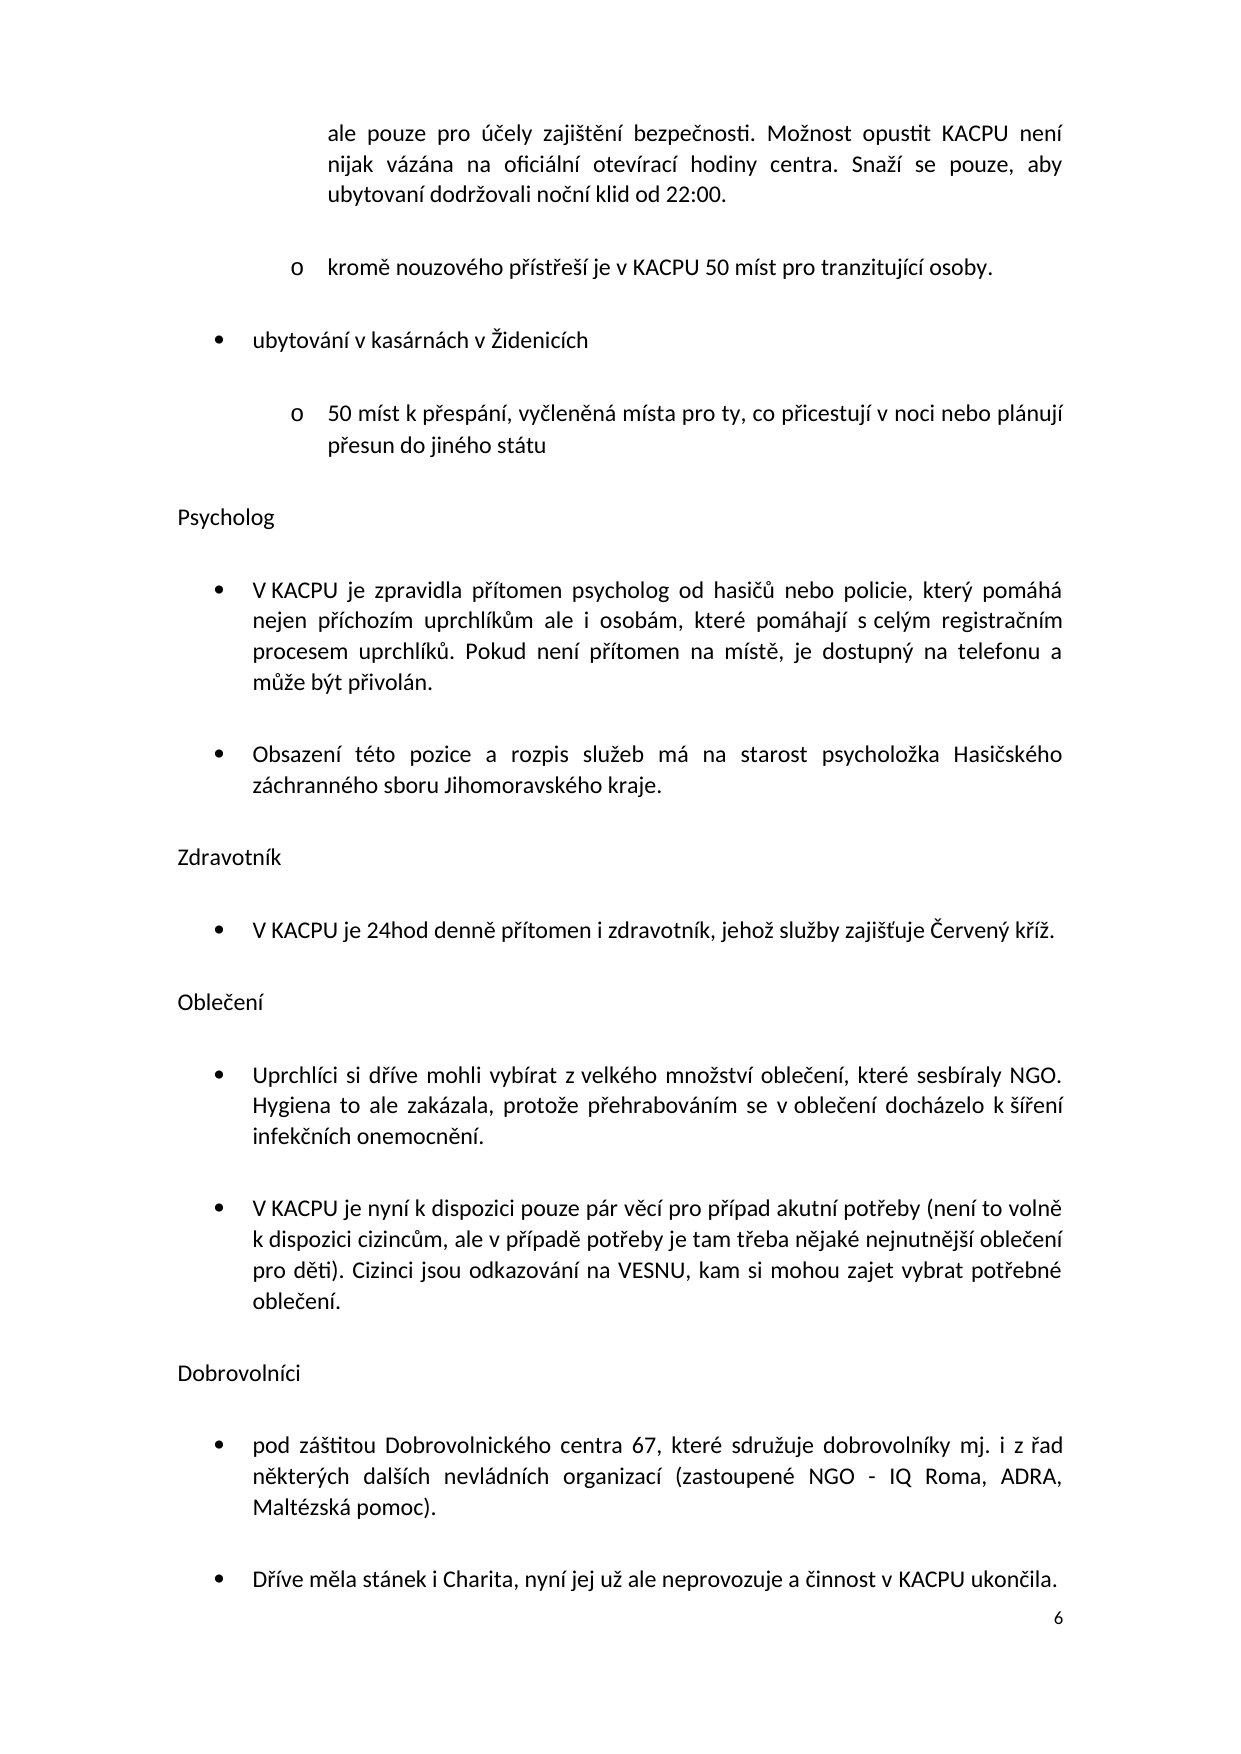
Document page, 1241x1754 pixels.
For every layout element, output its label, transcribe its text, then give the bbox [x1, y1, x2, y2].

list V KACPU je zpravidla přítomen psycholog od hasičů nebo policie, který pomáhá nejen příchozím uprchlíkům ale i osobám, které pomáhají s celým registračním procesem uprchlíků. Pokud není přítomen na místě, je dostupný na telefonu a může být přivolán. [215, 575, 1063, 696]
text Oblečení [177, 987, 1063, 1017]
list ubytování v kasárnách v Židenicích [215, 326, 1063, 355]
list V KACPU je 24hod denně přítomen i zdravotník, jehož služby zajišťuje Červený kříž. [215, 915, 1063, 944]
text Zdravotník [177, 842, 1063, 872]
text Psycholog [177, 502, 1063, 532]
list V KACPU je nyní k dispozici pouze pár věcí pro případ akutní potřeby (není to volně k dispozici cizincům, ale v případě potřeby je tam třeba nějaké nejnutnější oblečení pro děti). Cizinci jsou odkazování na VESNU, kam si mohou zajet vybrat potřebné oblečení. [215, 1193, 1063, 1315]
list Obsazení této pozice a rozpis služeb má na starost psycholožka Hasičského záchranného sboru Jihomoravského kraje. [215, 739, 1063, 799]
list 50 míst k přespání, vyčleněná místa pro ty, co přicestují v noci nebo plánují přesun do jiného státu [290, 398, 1063, 459]
list pod záštitou Dobrovolnického centra 67, které sdružuje dobrovolníky mj. i z řad některých dalších nevládních organizací (zastoupené NGO - IQ Roma, ADRA, Maltézská pomoc). [215, 1431, 1063, 1521]
list Dříve měla stánek i Charita, nyní jej už ale neprovozuje a činnost v KACPU ukončila. [215, 1564, 1063, 1594]
list Uprchlíci si dříve mohli vybírat z velkého množství oblečení, které sesbíraly NGO. Hygiena to ale zakázala, protože přehrabováním se v oblečení docházelo k šíření infekčních onemocnění. [215, 1060, 1063, 1150]
list ale pouze pro účely zajištění bezpečnosti. Možnost opustit KACPU není nijak vázána na oficiální otevírací hodiny centra. Snaží se pouze, aby ubytovaní dodržovali noční klid od 22:00. [290, 118, 1063, 209]
list kromě nouzového přístřeší je v KACPU 50 míst pro tranzitující osoby. [290, 252, 1063, 282]
text Dobrovolníci [177, 1358, 1063, 1387]
